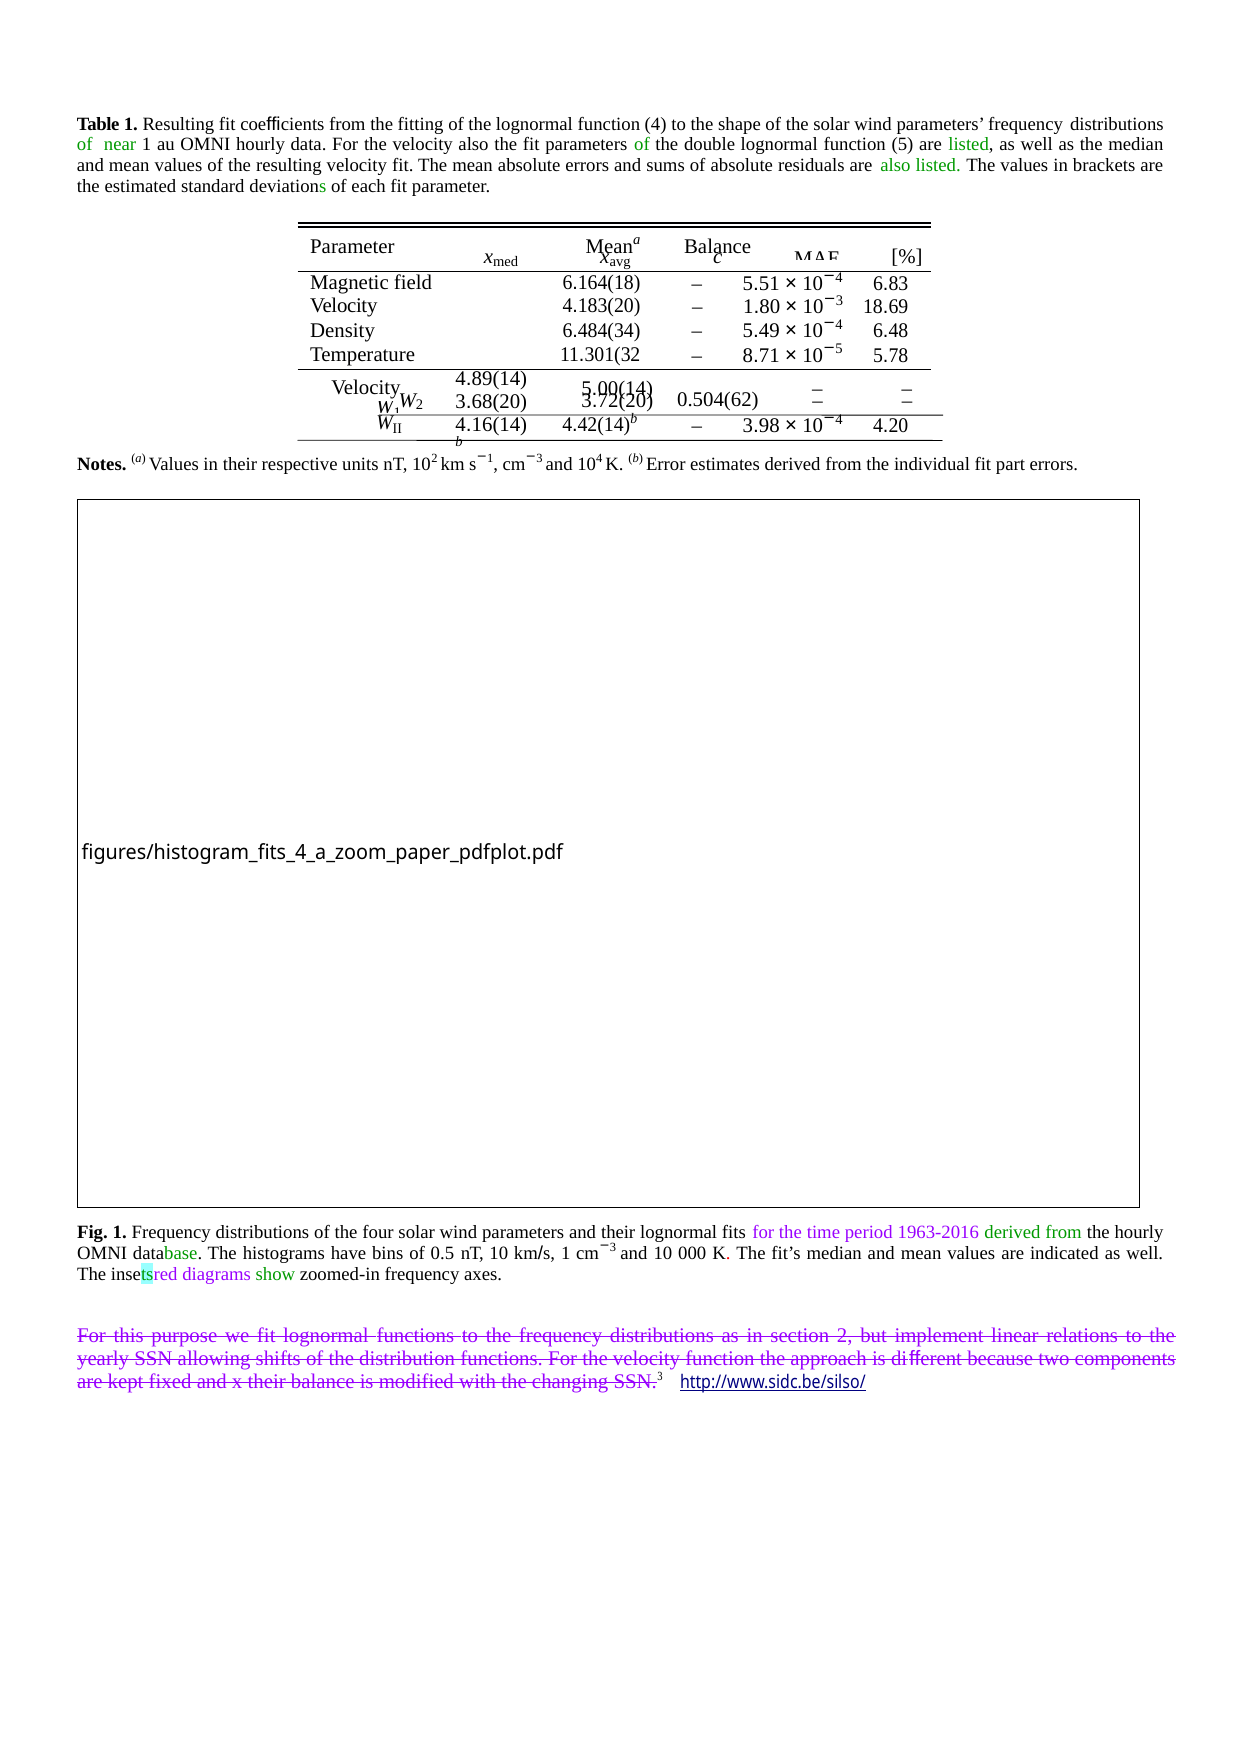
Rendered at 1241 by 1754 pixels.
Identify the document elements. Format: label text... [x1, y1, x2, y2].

text – 3.98 × 10−4 4.20 [687, 413, 908, 438]
text 6.484(34) [554, 318, 640, 342]
text 4.183(20) [554, 294, 640, 318]
text Density 5.276(24) [310, 318, 531, 343]
text – 8.71 × 10−5 5.78 [687, 343, 908, 367]
text 5.00(14) 0.504(62) – – [581, 370, 920, 401]
text Magnetic field 5.661(16) [310, 272, 531, 294]
text xmed xavg c [%] [531, 244, 585, 269]
text Velocity W1 [297, 370, 400, 413]
text 3.68(20) [455, 389, 531, 413]
text Velocity 4.085(19) [310, 294, 531, 318]
text For this purpose we fit lognormal functions to the frequency distributions as in section 2, but implement linear relations to the yearly SSN allowing shifts of the distribution functions. For the velocity function the approach is different because two components are kept fixed and x their balance is modified with the changing SSN.3 http://www.sidc.be/silso/ [77, 1324, 1176, 1336]
text Notes. (a) Values in their respective units nT, 102 km s−1, cm−3 and 104 K. (b) Error estimates derived from the individual fit part errors. [77, 447, 1176, 474]
text 4.16(14)b [455, 441, 531, 452]
text 4.89(14) [455, 370, 531, 389]
text WII [297, 413, 402, 438]
text Parameter Mediana [310, 228, 531, 271]
text For this purpose we fit lognormal functions to the frequency distributions as in section 2, but implement linear relations to the yearly SSN allowing shifts of the distribution functions. For the velocity function the approach is different because two components are kept fixed and x their balance is modified with the changing SSN.3 http://www.sidc.be/silso/ [77, 1337, 1176, 1393]
text – 1.80 × 10−3 18.69 [687, 294, 908, 318]
text xmed xavg c [%] [920, 244, 1176, 269]
text W2 [400, 388, 455, 413]
text 11.301(32) [554, 343, 640, 369]
text 3.72(20) – – [531, 388, 1176, 413]
text Fig. 1. Frequency distributions of the four solar wind parameters and their lognormal fits for the time period 1963-2016 derived from the hourly OMNI database. The histograms have bins of 0.5 nT, 10 km/s, 1 cm−3 and 10 000 K. The fit’s median and mean values are indicated as well. The insetsred diagrams show zoomed-in frequency axes. [77, 507, 1164, 1284]
text Temperature 7.470(17) [310, 343, 531, 369]
text 6.164(18) [554, 272, 640, 294]
text – 5.51 × 10−4 6.83 [687, 272, 908, 294]
text 4.42(14)b [554, 413, 637, 436]
text figures/histogram_fits_4_a_zoom_paper_pdfplot.pdf [81, 837, 1139, 866]
text Meana Balance MAE SAR [585, 228, 920, 271]
text 4.16(14)b [455, 413, 531, 439]
text Table 1. Resulting fit coefficients from the fitting of the lognormal function (4) to the shape of the solar wind parameters’ frequency distributions of near 1 au OMNI hourly data. For the velocity also the fit parameters of the double lognormal function (5) are listed, as well as the median and mean values of the resulting velocity fit. The mean absolute errors and sums of absolute residuals are also listed. The values in brackets are the estimated standard deviations of each fit parameter. [77, 113, 1164, 197]
text – 5.49 × 10−4 6.48 [687, 318, 908, 343]
